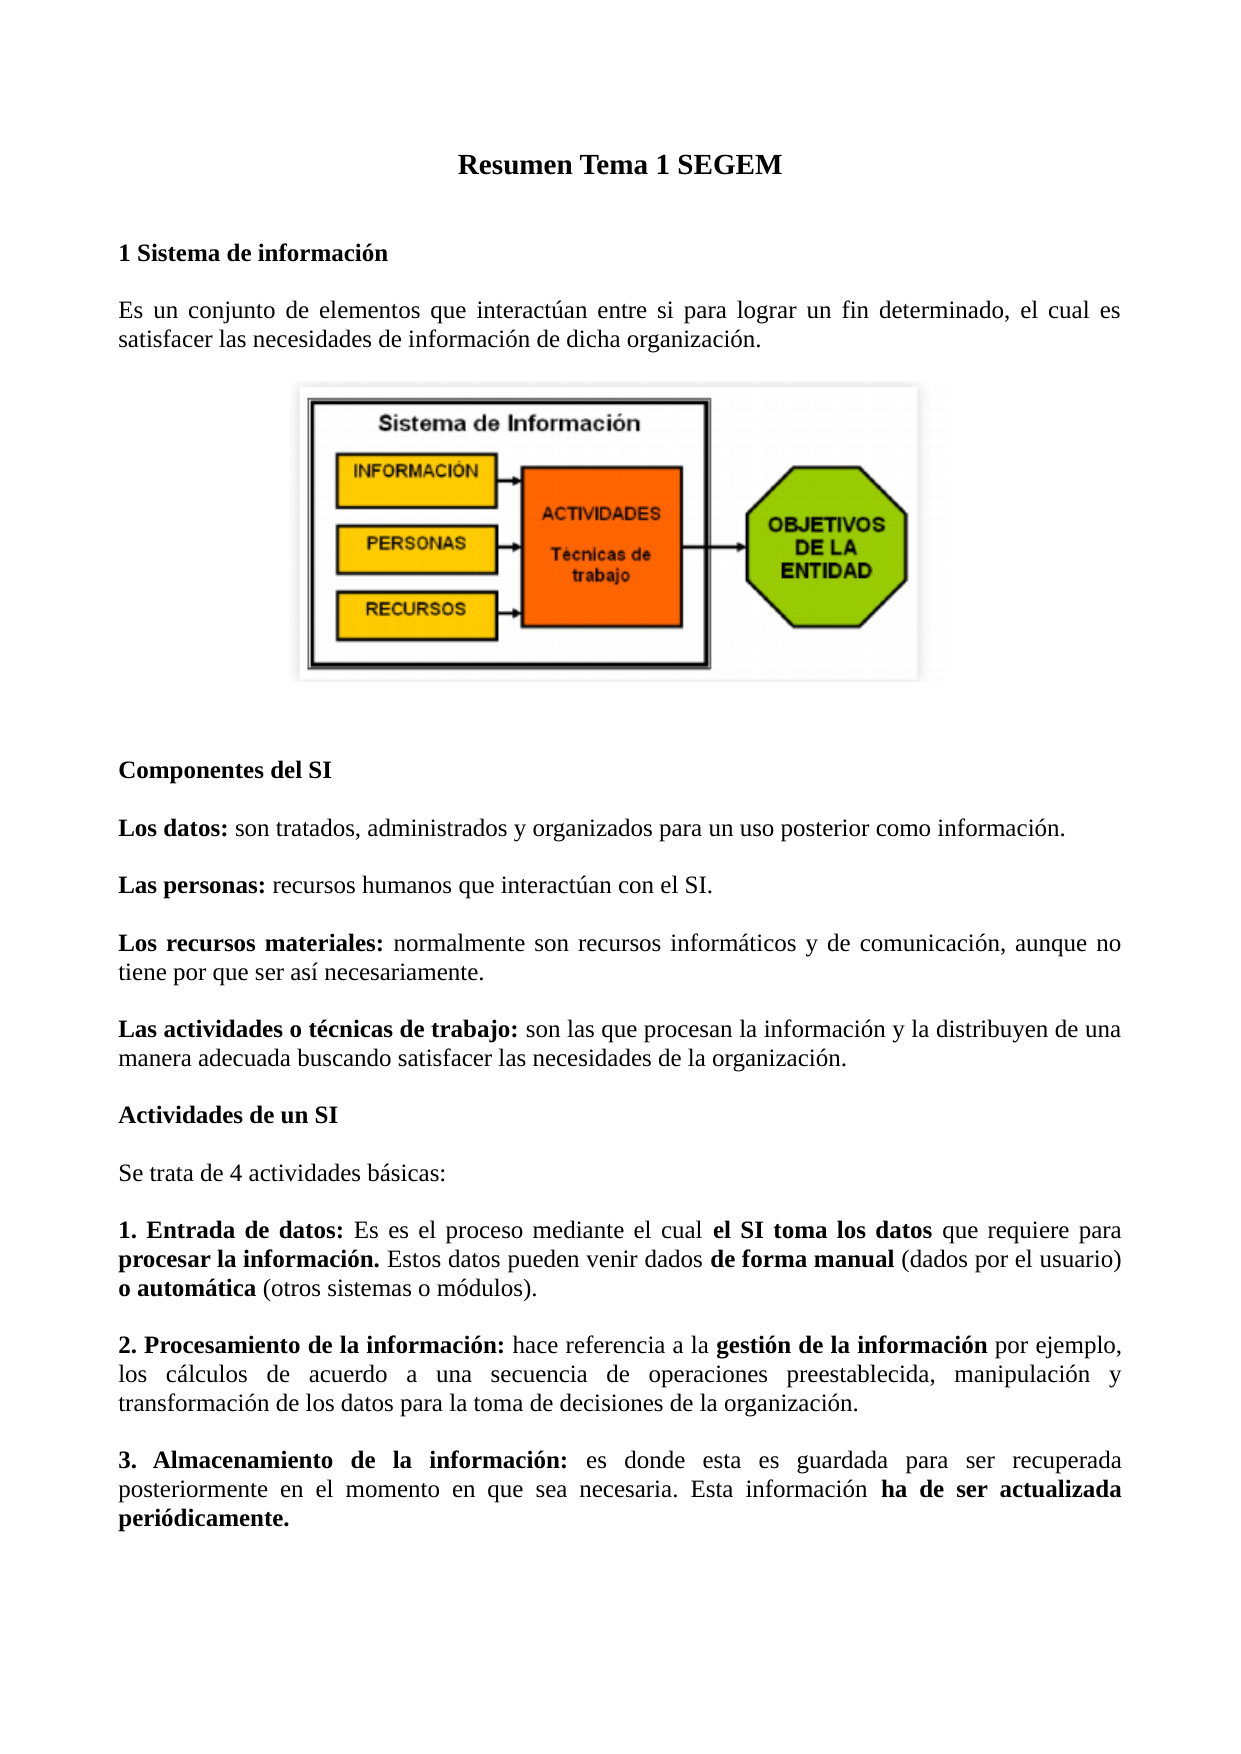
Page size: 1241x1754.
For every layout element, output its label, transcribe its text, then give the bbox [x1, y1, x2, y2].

picture [289, 381, 951, 682]
text Las personas: recursos humanos que interactúan con el SI. [118, 870, 1122, 899]
text 3. Almacenamiento de la información: es donde esta es guardada para ser recuperada posteriormente en el momento en que sea necesaria. Esta información ha de ser actualizada periódicamente. [118, 1445, 1122, 1532]
text 1. Entrada de datos: Es es el proceso mediante el cual el SI toma los datos que requiere para procesar la información. Estos datos pueden venir dados de forma manual (dados por el usuario) o automática (otros sistemas o módulos). [118, 1215, 1122, 1302]
text Las actividades o técnicas de trabajo: son las que procesan la información y la distribuyen de una manera adecuada buscando satisfacer las necesidades de la organización. [118, 1014, 1122, 1072]
text Componentes del SI [118, 755, 1122, 784]
text Resumen Tema 1 SEGEM [118, 147, 1122, 180]
text Los datos: son tratados, administrados y organizados para un uso posterior como información. [118, 813, 1122, 842]
text 1 Sistema de información [118, 238, 1122, 267]
text 2. Procesamiento de la información: hace referencia a la gestión de la información por ejemplo, los cálculos de acuerdo a una secuencia de operaciones preestablecida, manipulación y transformación de los datos para la toma de decisiones de la organización. [118, 1330, 1122, 1417]
text Es un conjunto de elementos que interactúan entre si para lograr un fin determinado, el cual es satisfacer las necesidades de información de dicha organización. [118, 295, 1122, 353]
text Actividades de un SI [118, 1100, 1122, 1129]
text Los recursos materiales: normalmente son recursos informáticos y de comunicación, aunque no tiene por que ser así necesariamente. [118, 928, 1122, 985]
text Se trata de 4 actividades básicas: [118, 1158, 1122, 1187]
